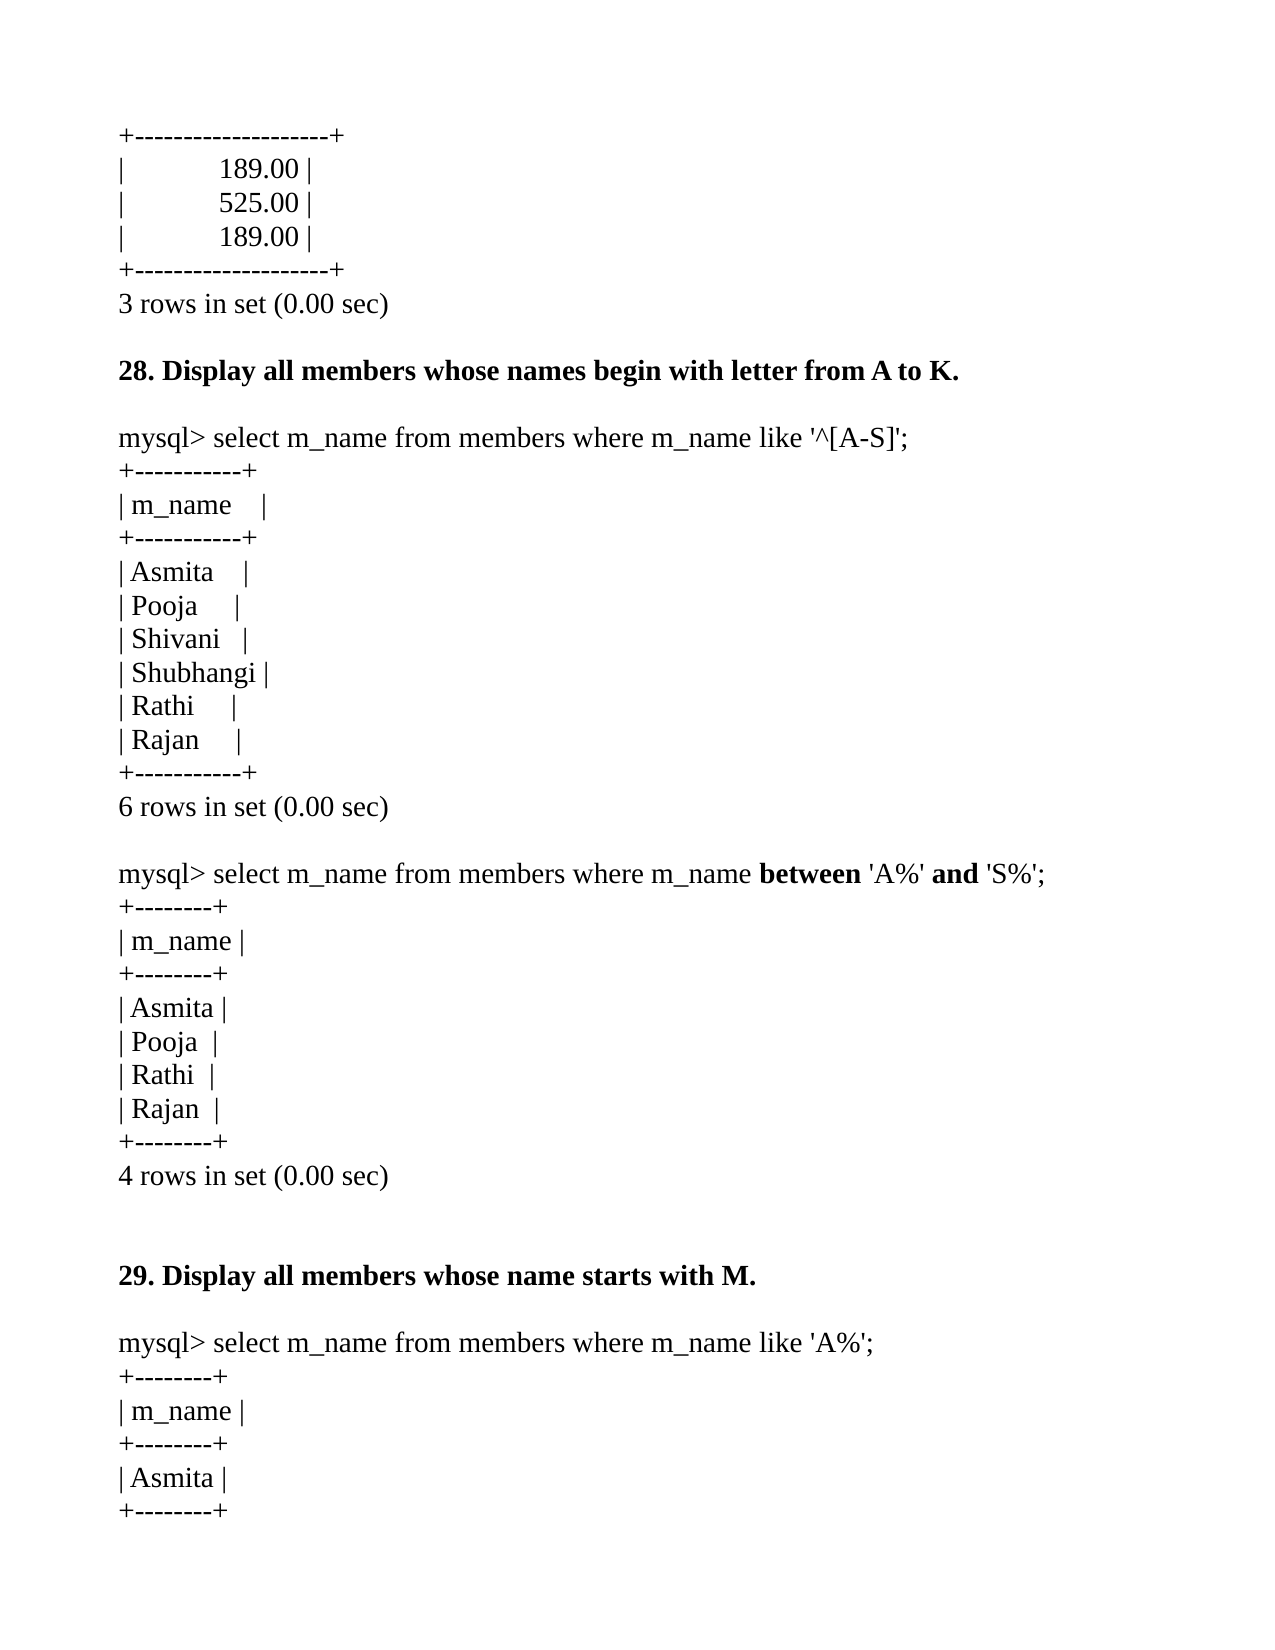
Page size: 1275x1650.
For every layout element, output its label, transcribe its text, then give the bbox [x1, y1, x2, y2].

text +--------------------+ [118, 118, 1157, 152]
text 29. Display all members whose name starts with M. [118, 1258, 1157, 1292]
text +--------+ [118, 1124, 1157, 1158]
text | Rajan | [118, 1091, 1157, 1124]
text +--------+ [118, 1493, 1157, 1527]
text +--------+ [118, 957, 1157, 990]
text | Rathi | [118, 688, 1157, 722]
text | 189.00 | [118, 152, 1157, 185]
text +--------+ [118, 889, 1157, 923]
text 6 rows in set (0.00 sec) [118, 789, 1157, 822]
text | Asmita | [118, 990, 1157, 1024]
text | Rathi | [118, 1057, 1157, 1091]
text 3 rows in set (0.00 sec) [118, 286, 1157, 319]
text | Pooja | [118, 588, 1157, 621]
text | m_name | [118, 1393, 1157, 1426]
text | Rajan | [118, 722, 1157, 755]
text | Shivani | [118, 621, 1157, 655]
text +--------+ [118, 1426, 1157, 1460]
text +--------------------+ [118, 252, 1157, 286]
text +-----------+ [118, 453, 1157, 487]
text +-----------+ [118, 521, 1157, 554]
text mysql> select m_name from members where m_name like '^[A-S]'; [118, 420, 1157, 453]
text mysql> select m_name from members where m_name between 'A%' and 'S%'; [118, 856, 1157, 889]
text +--------+ [118, 1359, 1157, 1393]
text | 189.00 | [118, 219, 1157, 252]
text | Asmita | [118, 1460, 1157, 1493]
text | m_name | [118, 923, 1157, 957]
text 4 rows in set (0.00 sec) [118, 1158, 1157, 1191]
text mysql> select m_name from members where m_name like 'A%'; [118, 1326, 1157, 1359]
text 28. Display all members whose names begin with letter from A to K. [118, 353, 1157, 386]
text | Asmita | [118, 554, 1157, 588]
text | 525.00 | [118, 185, 1157, 219]
text | m_name | [118, 487, 1157, 521]
text | Pooja | [118, 1024, 1157, 1057]
text | Shubhangi | [118, 655, 1157, 688]
text +-----------+ [118, 755, 1157, 789]
